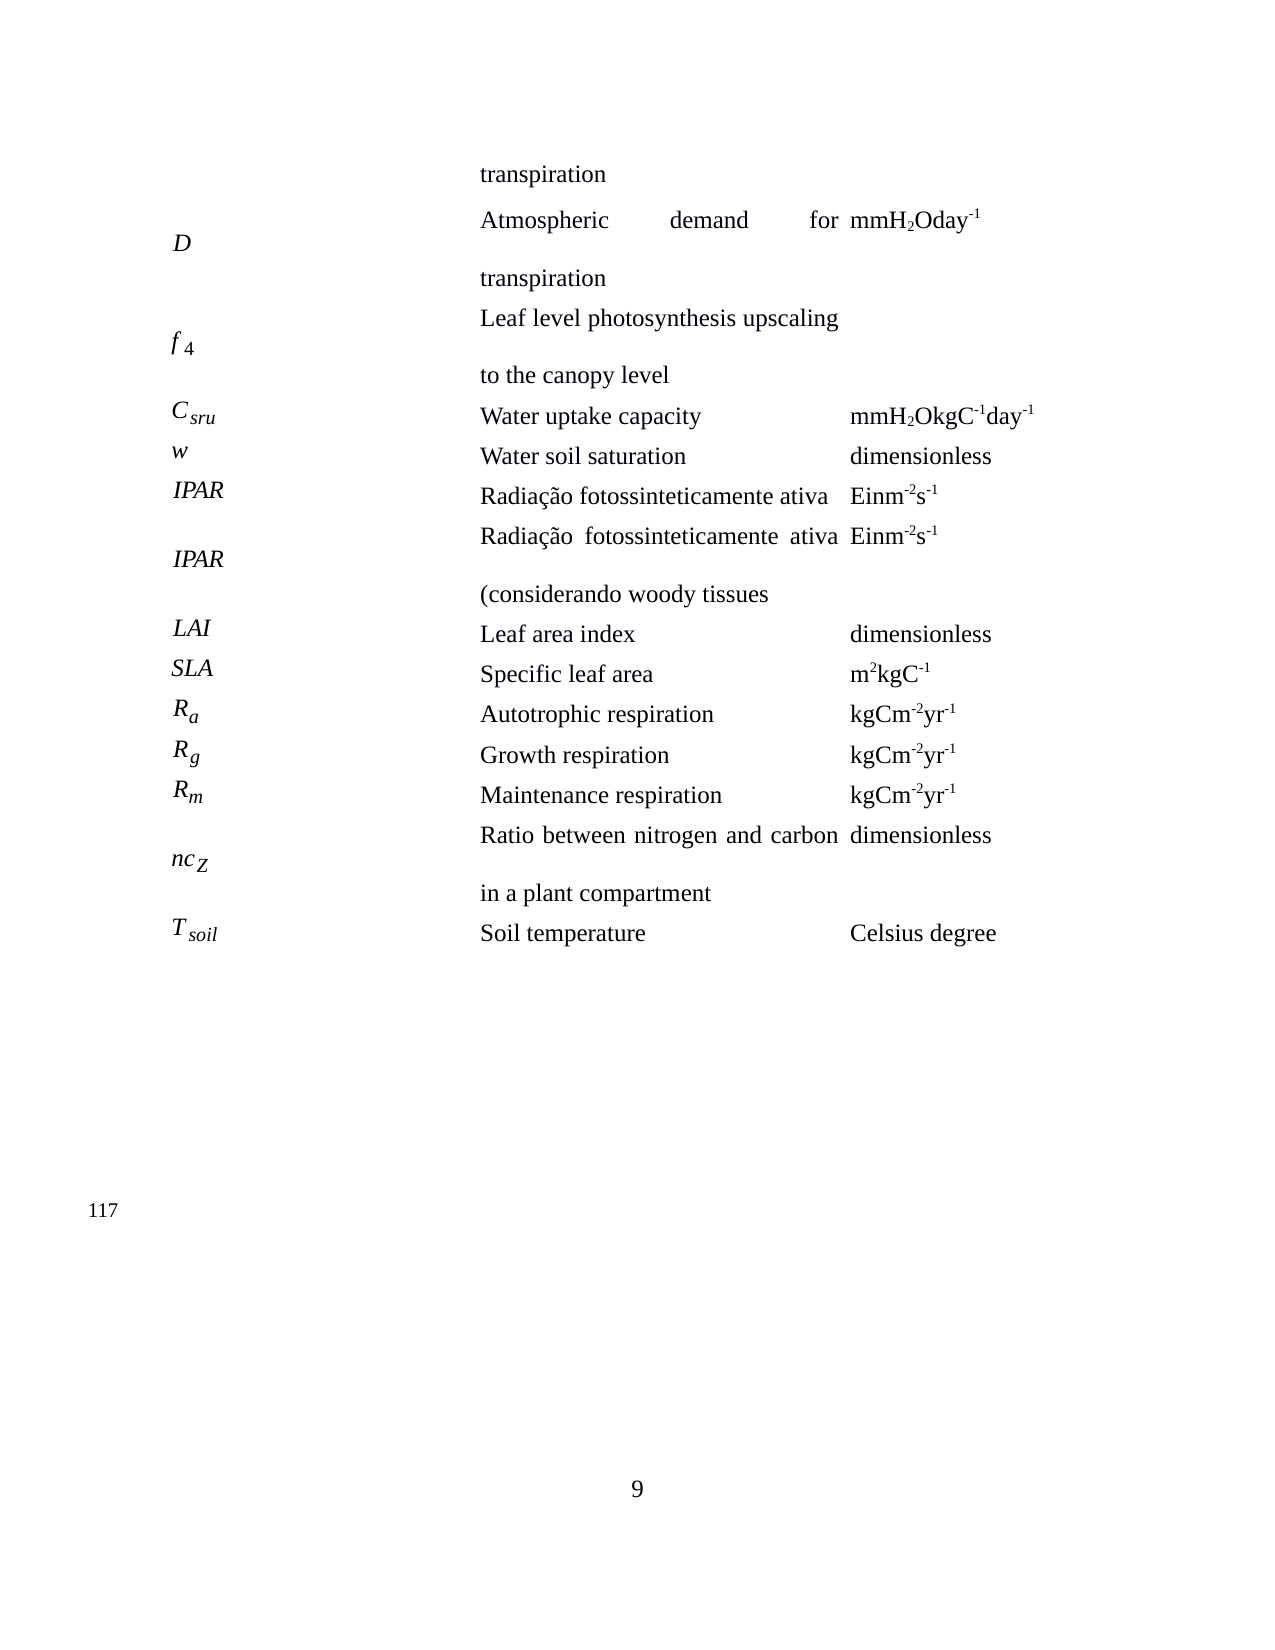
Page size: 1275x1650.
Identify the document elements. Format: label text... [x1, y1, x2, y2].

table_cell [148, 298, 474, 395]
table_cell [844, 298, 1127, 395]
table_cell [148, 1073, 474, 1113]
table_cell [148, 476, 474, 516]
table_cell [844, 1113, 1127, 1153]
table_cell [148, 1154, 474, 1194]
table_cell Leaf area index [474, 614, 844, 654]
table_cell [474, 1113, 844, 1153]
table_cell Leaf level photosynthesis upscaling to the canopy level [474, 298, 844, 395]
table_cell kgCm-2yr-1 [844, 694, 1127, 734]
table_cell [474, 953, 844, 993]
table_cell [148, 395, 474, 435]
table_cell [148, 774, 474, 814]
table_cell [844, 953, 1127, 993]
table_cell Celsius degree [844, 912, 1127, 952]
table_cell [844, 1033, 1127, 1073]
table_cell [148, 734, 474, 774]
table_cell [148, 1113, 474, 1153]
table_cell [474, 993, 844, 1033]
table_cell [474, 1073, 844, 1113]
table_cell Einm-2s-1 [844, 516, 1127, 613]
table_cell [148, 435, 474, 476]
table_cell Ratio between nitrogen and carbon in a plant compartment [474, 815, 844, 912]
table_cell kgCm-2yr-1 [844, 774, 1127, 814]
table_cell transpiration [474, 148, 844, 200]
table_cell [148, 694, 474, 734]
table_cell m2kgC-1 [844, 654, 1127, 694]
table_cell [148, 148, 474, 200]
table_cell Radiação fotossinteticamente ativa (considerando woody tissues [474, 516, 844, 613]
table_cell [844, 1073, 1127, 1113]
table_cell Water soil saturation [474, 435, 844, 476]
table_cell [148, 614, 474, 654]
table_cell mmH2Oday-1 [844, 200, 1127, 297]
table_cell dimensionless [844, 815, 1127, 912]
table_cell Water uptake capacity [474, 395, 844, 435]
table_cell [844, 993, 1127, 1033]
table_cell Atmospheric demand for transpiration [474, 200, 844, 297]
table_cell mmH2OkgC-1day-1 [844, 395, 1127, 435]
table_cell [844, 1154, 1127, 1194]
table_cell [474, 1033, 844, 1073]
table_cell [148, 815, 474, 912]
table_cell Soil temperature [474, 912, 844, 952]
table_cell [844, 148, 1127, 200]
table_cell [148, 1033, 474, 1073]
table_cell [148, 953, 474, 993]
table_cell [474, 1154, 844, 1194]
table_cell [148, 516, 474, 613]
table_cell Radiação fotossinteticamente ativa [474, 476, 844, 516]
table_cell Growth respiration [474, 734, 844, 774]
table_cell dimensionless [844, 614, 1127, 654]
table_cell Autotrophic respiration [474, 694, 844, 734]
table_cell [148, 993, 474, 1033]
table_cell [148, 200, 474, 297]
table_cell [148, 912, 474, 952]
table_cell Einm-2s-1 [844, 476, 1127, 516]
table_cell Maintenance respiration [474, 774, 844, 814]
table_cell kgCm-2yr-1 [844, 734, 1127, 774]
table_cell dimensionless [844, 435, 1127, 476]
table_cell Specific leaf area [474, 654, 844, 694]
table_cell [148, 654, 474, 694]
